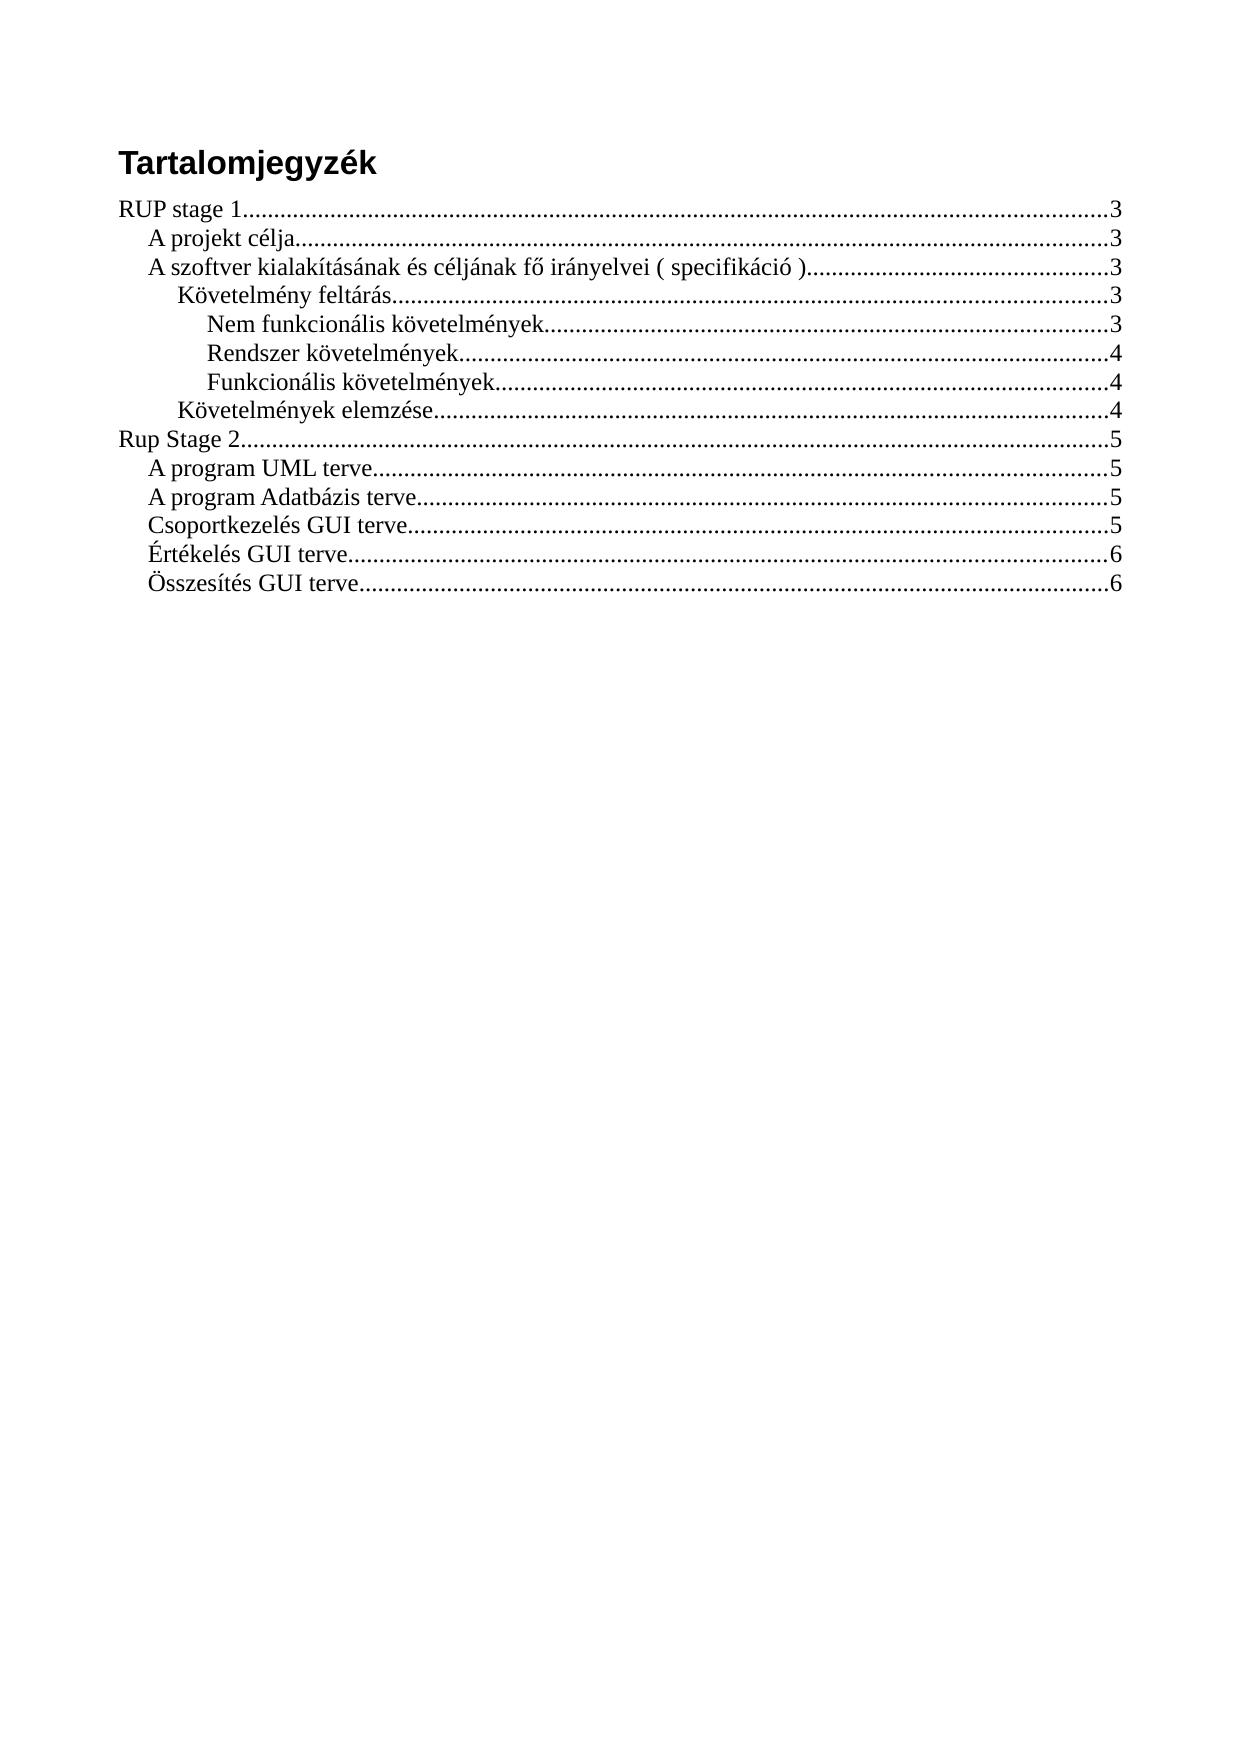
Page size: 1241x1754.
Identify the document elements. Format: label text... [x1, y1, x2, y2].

text A szoftver kialakításának és céljának fő irányelvei ( specifikáció ) 3 [148, 252, 1122, 280]
text Értékelés GUI terve 6 [148, 539, 1122, 568]
text Összesítés GUI terve 6 [148, 568, 1122, 597]
text A program Adatbázis terve 5 [148, 482, 1122, 510]
text Követelmény feltárás 3 [177, 280, 1122, 309]
text Rendszer követelmények 4 [207, 338, 1122, 367]
text A projekt célja 3 [148, 223, 1122, 252]
text A program UML terve 5 [148, 453, 1122, 482]
text Követelmények elemzése 4 [177, 395, 1122, 424]
subtitle Tartalomjegyzék [118, 143, 1122, 182]
text Csoportkezelés GUI terve 5 [148, 510, 1122, 539]
text RUP stage 1 3 [118, 194, 1122, 223]
text Rup Stage 2 5 [118, 424, 1122, 453]
text Funkcionális követelmények 4 [207, 367, 1122, 395]
text Nem funkcionális követelmények 3 [207, 309, 1122, 338]
